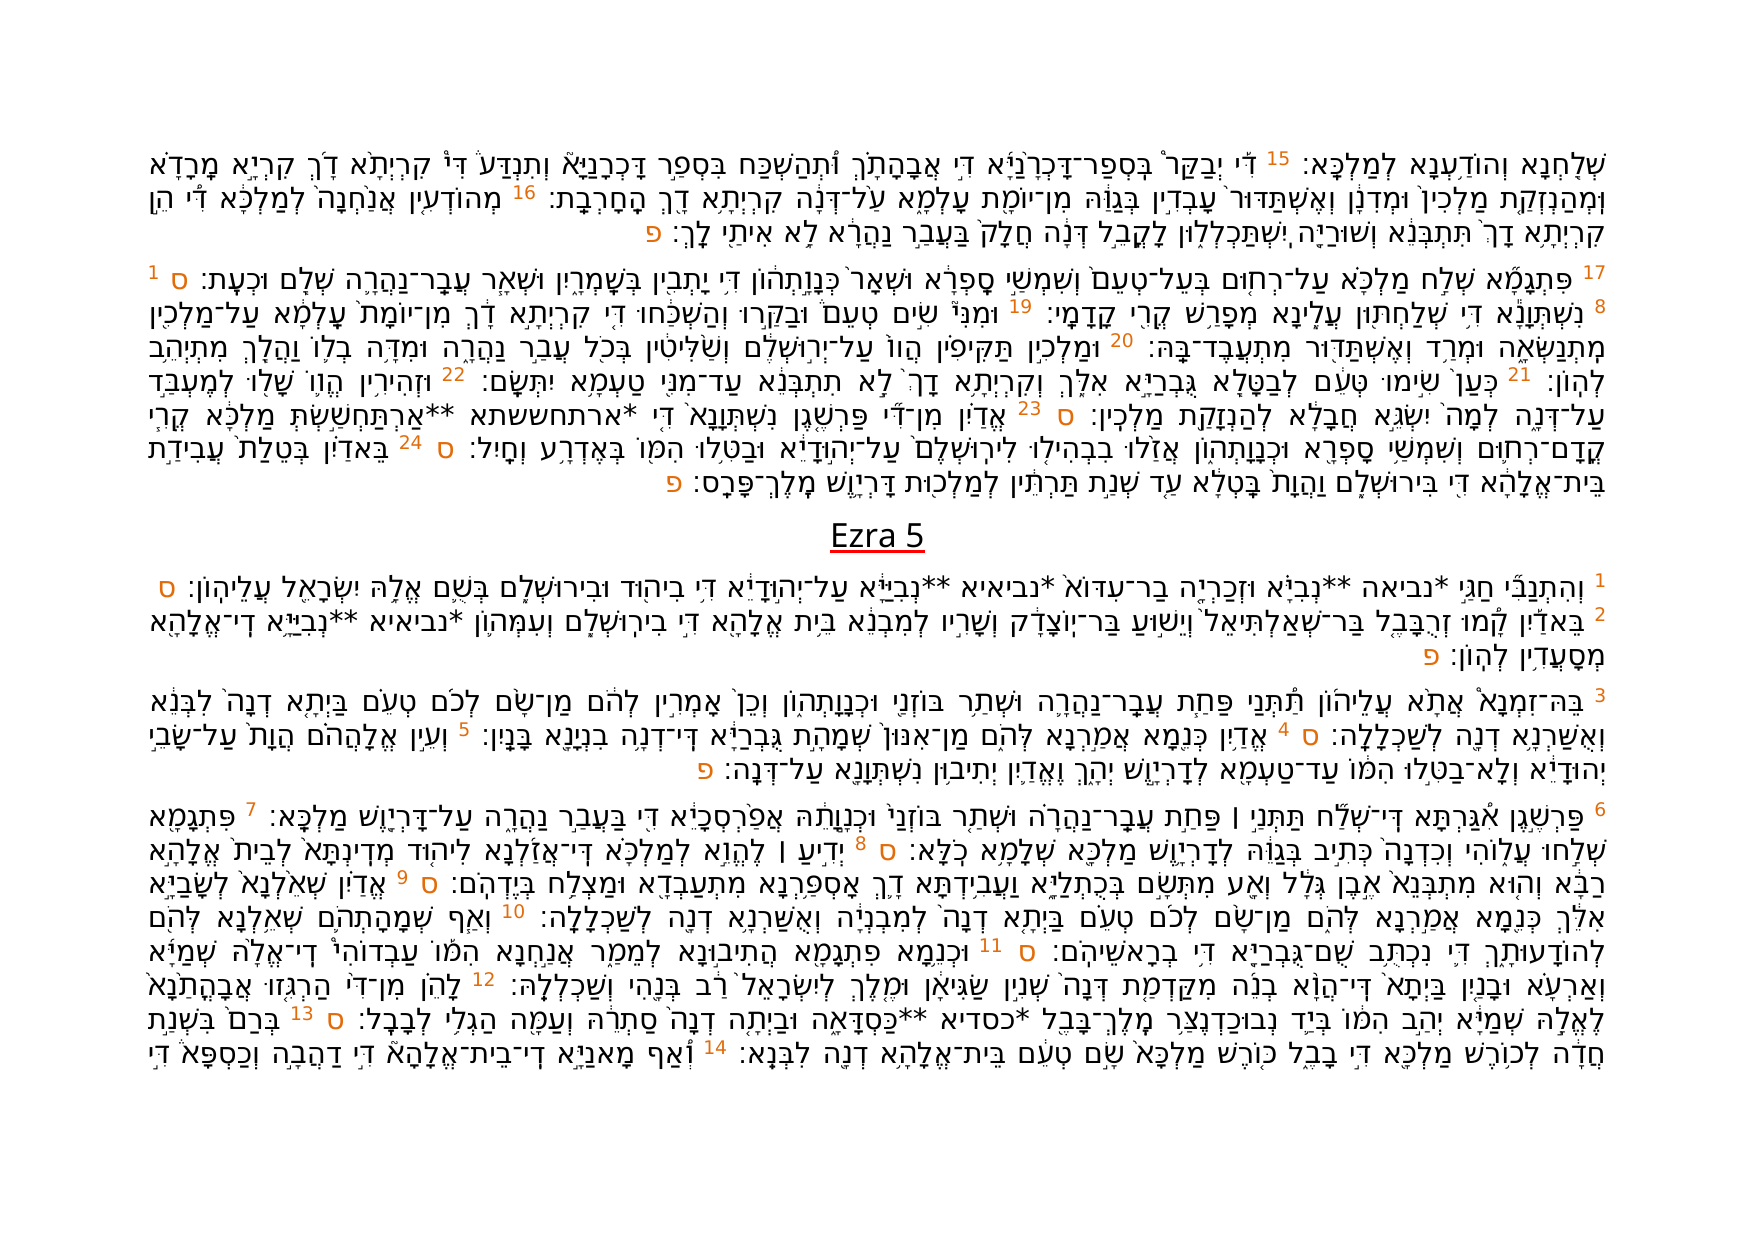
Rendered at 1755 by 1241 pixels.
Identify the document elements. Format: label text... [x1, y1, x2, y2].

text 6 פַּרְשֶׁ֣גֶן אִ֠גַּרְתָּא דִּֽי־שְׁלַ֞ח תַּתְּנַ֣י ׀ פַּחַ֣ת עֲבַֽר־נַהֲרָ֗ה וּשְׁתַ֤ר בּוֹזְנַי֙ וּכְנָ֣וָתֵ֔הּ אֲפַ֨רְסְכָיֵ֔א דִּ֖י בַּעֲבַ֣ר נַהֲרָ֑ה עַל־דָּרְיָ֖וֶשׁ מַלְכָּֽא׃ ‬‬7 פִּתְגָמָ֖א שְׁלַ֣חוּ עֲל֑וֹהִי וְכִדְנָה֙ כְּתִ֣יב בְּגַוֵּ֔הּ לְדָרְיָ֥וֶשׁ מַלְכָּ֖א שְׁלָמָ֥א כֹֽלָּא׃ ס ‬‬8 יְדִ֣יעַ ׀ לֶהֱוֵ֣א לְמַלְכָּ֗א דִּֽי־אֲזַ֜לְנָא לִיה֤וּד מְדִֽינְתָּא֙ לְבֵית֙ אֱלָהָ֣א רַבָּ֔א וְה֤וּא מִתְבְּנֵא֙ אֶ֣בֶן גְּלָ֔ל וְאָ֖ע מִתְּשָׂ֣ם בְּכֻתְלַיָּ֑א וַעֲבִ֥ידְתָּא דָ֛ךְ אָסְפַּ֥רְנָא מִתְעַבְדָ֖א וּמַצְלַ֥ח בְּיֶדְהֹֽם׃ ס ‬‬9 אֱדַ֗יִן שְׁאֵ֙לְנָא֙ לְשָׂבַיָּ֣א אִלֵּ֔ךְ כְּנֵ֖מָא אֲמַ֣רְנָא לְּהֹ֑ם מַן־שָׂ֨ם לְכֹ֜ם טְעֵ֗ם בַּיְתָ֤א דְנָה֙ לְמִבְנְיָ֔ה וְאֻשַּׁרְנָ֥א דְנָ֖ה לְשַׁכְלָלָֽה׃ ‬‬10 וְאַ֧ף שְׁמָהָתְהֹ֛ם שְׁאֵ֥לְנָא לְּהֹ֖ם לְהוֹדָעוּתָ֑ךְ דִּ֛י נִכְתֻּ֥ב שֻׁם־גֻּבְרַיָּ֖א דִּ֥י בְרָאשֵׁיהֹֽם׃ ס ‬‬11 וּכְנֵ֥מָא פִתְגָמָ֖א הֲתִיב֣וּנָא לְמֵמַ֑ר אֲנַ֣חְנָא הִמּ֡וֹ עַבְדוֹהִי֩ דִֽי־אֱלָ֨הּ שְׁמַיָּ֜א וְאַרְעָ֗א וּבָנַ֤יִן בַּיְתָא֙ דִּֽי־הֲוָ֨א בְנֵ֜ה מִקַּדְמַ֤ת דְּנָה֙ שְׁנִ֣ין שַׂגִּיאָ֔ן וּמֶ֤לֶךְ לְיִשְׂרָאֵל֙ רַ֔ב בְּנָ֖הִי וְשַׁכְלְלֵֽהּ׃ ‬‬12 לָהֵ֗ן מִן־דִּ֨י הַרְגִּ֤זוּ אֲבָהֳתַ֙נָא֙ לֶאֱלָ֣הּ שְׁמַיָּ֔א יְהַ֣ב הִמּ֔וֹ בְּיַ֛ד נְבוּכַדְנֶצַּ֥ר מֶֽלֶךְ־בָּבֶ֖ל *כסדיא **כַּסְדָּאָ֑ה וּבַיְתָ֤ה דְנָה֙ סַתְרֵ֔הּ וְעַמָּ֖ה הַגְלִ֥י לְבָבֶֽל׃ ס ‬‬13 בְּרַם֙ בִּשְׁנַ֣ת חֲדָ֔ה לְכ֥וֹרֶשׁ מַלְכָּ֖א דִּ֣י בָבֶ֑ל כּ֤וֹרֶשׁ מַלְכָּא֙ שָׂ֣ם טְעֵ֔ם בֵּית־אֱלָהָ֥א דְנָ֖ה לִבְּנֵֽא׃ ‬‬14 וְ֠אַף מָאנַיָּ֣א דִֽי־בֵית־אֱלָהָא֮ דִּ֣י דַהֲבָ֣ה וְכַסְפָּא֒ דִּ֣י נְבוּכַדְנֶצַּ֗ר הַנְפֵּק֙ מִן־הֵֽיכְלָא֙ דִּ֣י בִֽירוּשְׁלֶ֔ם וְהֵיבֵ֣ל הִמּ֔וֹ לְהֵיכְלָ֖א דִּ֣י בָבֶ֑ל הַנְפֵּ֨ק הִמּ֜וֹ כּ֣וֹרֶשׁ מַלְכָּ֗א מִן־הֵֽיכְלָא֙ דִּ֣י בָבֶ֔ל וִיהִ֙יבוּ֙ לְשֵׁשְׁבַּצַּ֣ר שְׁמֵ֔הּ דִּ֥י פֶחָ֖ה שָׂמֵֽהּ׃ ‬‬15 וַאֲמַר־לֵ֓הּ ׀ *אלה **אֵ֚ל מָֽאנַיָּ֔א שֵׂ֚א אֵֽזֶל־אֲחֵ֣ת הִמּ֔וֹ בְּהֵיכְלָ֖א דִּ֣י בִירוּשְׁלֶ֑ם וּבֵ֥ית אֱלָהָ֖א יִתְבְּנֵ֥א עַל־אַתְרֵֽהּ׃ ס ‬‬16 אֱדַ֙יִן֙ שֵׁשְׁבַּצַּ֣ר דֵּ֔ךְ אֲתָ֗א יְהַ֧ב אֻשַּׁיָּ֛א דִּי־בֵ֥ית אֱלָהָ֖א דִּ֣י בִירוּשְׁלֶ֑ם וּמִן־אֱדַ֧יִן וְעַד־כְּעַ֛ן מִתְבְּנֵ֖א וְלָ֥א שְׁלִֽם׃ ‬‬17 וּכְעַ֞ן הֵ֧ן עַל־מַלְכָּ֣א טָ֗ב יִ֠תְבַּקַּר בְּבֵ֨ית גִּנְזַיָּ֜א דִּי־מַלְכָּ֣א תַמָּה֮ דִּ֣י בְּבָבֶל֒ הֵ֣ן אִיתַ֗י דִּֽי־מִן־כּ֤וֹרֶשׁ מַלְכָּא֙ שִׂ֣ים טְעֵ֔ם לְמִבְנֵ֛א בֵּית־אֱלָהָ֥א דֵ֖ךְ בִּירוּשְׁלֶ֑ם וּרְע֥וּת מַלְכָּ֛א עַל־דְּנָ֖ה יִשְׁלַ֥ח עֲלֶֽינָא׃ ס ‬‬‬‬‬‬‬‬‬‬‬‬‬‬ [148, 799, 1606, 1071]
text 17 פִּתְגָמָ֞א שְׁלַ֣ח מַלְכָּ֗א עַל־רְח֤וּם בְּעֵל־טְעֵם֙ וְשִׁמְשַׁ֣י סָֽפְרָ֔א וּשְׁאָר֙ כְּנָוָ֣תְה֔וֹן דִּ֥י יָתְבִ֖ין בְּשָֽׁמְרָ֑יִן וּשְׁאָ֧ר עֲבַֽר־נַהֲרָ֛ה שְׁלָ֖ם וּכְעֶֽת׃ ס ‬‬18 נִשְׁתְּוָנָ֕א דִּ֥י שְׁלַחְתּ֖וּן עֲלֶ֑ינָא מְפָרַ֥שׁ קֱרִ֖י קָדָמָֽי׃ ‬‬19 וּמִנִּי֮ שִׂ֣ים טְעֵם֒ וּבַקַּ֣רוּ וְהַשְׁכַּ֔חוּ דִּ֚י קִרְיְתָ֣א דָ֔ךְ מִן־יוֹמָת֙ עֽ͏ָלְמָ֔א עַל־מַלְכִ֖ין מִֽתְנַשְּׂאָ֑ה וּמְרַ֥ד וְאֶשְׁתַּדּ֖וּר מִתְעֲבֶד־בַּֽהּ׃ ‬‬20 וּמַלְכִ֣ין תַּקִּיפִ֗ין הֲווֹ֙ עַל־יְר֣וּשְׁלֶ֔ם וְשַׁ֨לִּיטִ֔ין בְּכֹ֖ל עֲבַ֣ר נַהֲרָ֑ה וּמִדָּ֥ה בְל֛וֹ וַהֲלָ֖ךְ מִתְיְהֵ֥ב לְהֽוֹן׃ ‬‬21 כְּעַן֙ שִׂ֣ימוּ טְּעֵ֔ם לְבַטָּלָ֖א גֻּבְרַיָּ֣א אִלֵּ֑ךְ וְקִרְיְתָ֥א דָךְ֙ לָ֣א תִתְבְּנֵ֔א עַד־מִנִּ֖י טַעְמָ֥א יִתְּשָֽׂם׃ ‬‬22 וּזְהִירִ֥ין הֱו֛וֹ שָׁל֖וּ לְמֶעְבַּ֣ד עַל־דְּנָ֑ה לְמָה֙ יִשְׂגֵּ֣א חֲבָלָ֔א לְהַנְזָקַ֖ת מַלְכִֽין׃ ס ‬‬23 אֱדַ֗יִן מִן־דִּ֞י פַּרְשֶׁ֤גֶן נִשְׁתְּוָנָא֙ דִּ֚י *ארתחששתא **אַרְתַּחְשַׁ֣שְׂתְּ מַלְכָּ֔א קֱרִ֧י קֳדָם־רְח֛וּם וְשִׁמְשַׁ֥י סָפְרָ֖א וּכְנָוָתְה֑וֹן אֲזַ֨לוּ בִבְהִיל֤וּ לִירֽוּשְׁלֶם֙ עַל־יְה֣וּדָיֵ֔א וּבַטִּ֥לוּ הִמּ֖וֹ בְּאֶדְרָ֥ע וְחָֽיִל׃ ס ‬‬24 בֵּאדַ֗יִן בְּטֵלַת֙ עֲבִידַ֣ת בֵּית־אֱלָהָ֔א דִּ֖י בִּירוּשְׁלֶ֑ם וַהֲוָת֙ בָּֽטְלָ֔א עַ֚ד שְׁנַ֣ת תַּרְתֵּ֔ין לְמַלְכ֖וּת דָּרְיָ֥וֶשׁ מֶֽלֶךְ־פָּרָֽס׃ פ ‬‬‬‬‬‬‬‬‬‬ [148, 262, 1606, 500]
text 12 יְדִ֙יעַ֙ לֶהֱוֵ֣א לְמַלְכָּ֔א דִּ֣י יְהוּדָיֵ֗א דִּ֤י סְלִ֙קוּ֙ מִן־לְוָתָ֔ךְ עֲלֶ֥ינָא אֲת֖וֹ לִירוּשְׁלֶ֑ם קִרְיְתָ֨א מָֽרָדְתָּ֤א *ובאישתא **וּבִֽישְׁתָּא֙ בָּנַ֔יִן *ושורי **וְשׁוּרַיָּ֣א *אשכללו **שַׁכְלִ֔ילוּ וְאֻשַּׁיָּ֖א יַחִֽיטוּ׃ ‬‬13 כְּעַ֗ן יְדִ֙יעַ֙ לֶהֱוֵ֣א לְמַלְכָּ֔א דִּ֠י הֵ֣ן קִרְיְתָ֥א דָךְ֙ תִּתְבְּנֵ֔א וְשׁוּרַיָּ֖ה יִֽשְׁתַּכְלְל֑וּן מִנְדָּֽה־בְל֤וֹ וַהֲלָךְ֙ לָ֣א יִנְתְּנ֔וּן וְאַפְּתֹ֥ם מַלְכִ֖ים תְּהַנְזִֽק׃ ‬‬14 כְּעַ֗ן כָּל־קֳבֵל֙ דִּֽי־מְלַ֤ח הֵֽיכְלָא֙ מְלַ֔חְנָא וְעַרְוַ֣ת מַלְכָּ֔א לָ֥א אֲ‍ֽרִֽיךְ‬‏ לַ֖נָא לְמֶֽחֱזֵ֑א עַ֨ל־דְּנָ֔ה שְׁלַ֖חְנָא וְהוֹדַ֥עְנָא לְמַלְכָּֽא׃ ‬‬15 דִּ֡י יְבַקַּר֩ בִּֽסְפַר־דָּכְרָ֨נַיָּ֜א דִּ֣י אֲבָהָתָ֗ךְ וּ֠תְהַשְׁכַּח בִּסְפַ֣ר דָּכְרָנַיָּא֮ וְתִנְדַּע֒ דִּי֩ קִרְיְתָ֨א דָ֜ךְ קִרְיָ֣א מָֽרָדָ֗א וּֽמְהַנְזְקַ֤ת מַלְכִין֙ וּמְדִנָ֔ן וְאֶשְׁתַּדּוּר֙ עָבְדִ֣ין בְּגַוַּ֔הּ מִן־יוֹמָ֖ת עָלְמָ֑א עַ֨ל־דְּנָ֔ה קִרְיְתָ֥א דָ֖ךְ הָֽחָרְבַֽת׃ ‬‬16 מְהוֹדְעִ֤ין אֲנַ֙חְנָה֙ לְמַלְכָּ֔א דִּ֠י הֵ֣ן קִרְיְתָ֥א דָךְ֙ תִּתְבְּנֵ֔א וְשׁוּרַיָּ֖ה יִֽשְׁתַּכְלְל֑וּן לָקֳבֵ֣ל דְּנָ֔ה חֲלָק֙ בַּעֲבַ֣ר נַהֲרָ֔א לָ֥א אִיתַ֖י לָֽךְ׃ פ ‬‬‬‬‬‬‬ [148, 148, 1606, 249]
text Ezra 5 [148, 512, 1606, 558]
text 1 וְהִתְנַבִּ֞י חַגַּ֣י *נביאה **נְבִיָּ֗א וּזְכַרְיָ֤ה בַר־עִדּוֹא֙ *נביאיא **נְבִיַּיָּ֔א עַל־יְה֣וּדָיֵ֔א דִּ֥י בִיה֖וּד וּבִירוּשְׁלֶ֑ם בְּשֻׁ֛ם אֱלָ֥הּ יִשְׂרָאֵ֖ל עֲלֵיהֽוֹן׃ ס ‬‬‬2 בֵּאדַ֡יִן קָ֠מוּ זְרֻבָּבֶ֤ל בַּר־שְׁאַלְתִּיאֵל֙ וְיֵשׁ֣וּעַ בַּר־יֽוֹצָדָ֔ק וְשָׁרִ֣יו לְמִבְנֵ֔א בֵּ֥ית אֱלָהָ֖א דִּ֣י בִירֽוּשְׁלֶ֑ם וְעִמְּה֛וֹן *נביאיא **נְבִיַּיָּ֥א דִֽי־אֱלָהָ֖א מְסָעֲדִ֥ין לְהֽוֹן׃ פ ‬‬‬ [148, 570, 1606, 672]
text 3 בֵּהּ־זִמְנָא֩ אֲתָ֨א עֲלֵיה֜וֹן תַּ֠תְּנַי פַּחַ֧ת עֲבַֽר־נַהֲרָ֛ה וּשְׁתַ֥ר בּוֹזְנַ֖י וּכְנָוָתְה֑וֹן וְכֵן֙ אָמְרִ֣ין לְהֹ֔ם מַן־שָׂ֨ם לְכֹ֜ם טְעֵ֗ם בַּיְתָ֤א דְנָה֙ לִבְּנֵ֔א וְאֻשַּׁרְנָ֥א דְנָ֖ה לְשַׁכְלָלָֽה׃ ס ‬‬4 אֱדַ֥יִן כְּנֵ֖מָא אֲמַ֣רְנָא לְּהֹ֑ם מַן־אִנּוּן֙ שְׁמָהָ֣ת גֻּבְרַיָּ֔א דִּֽי־דְנָ֥ה בִנְיָנָ֖א בָּנַֽיִן׃ ‬‬5 וְעֵ֣ין אֱלָהֲהֹ֗ם הֲוָת֙ עַל־שָׂבֵ֣י יְהוּדָיֵ֔א וְלָא־בַטִּ֣לוּ הִמּ֔וֹ עַד־טַעְמָ֖א לְדָרְיָ֣וֶשׁ יְהָ֑ךְ וֶאֱדַ֛יִן יְתִיב֥וּן נִשְׁתְּוָנָ֖א עַל־דְּנָֽה׃ פ ‬‬‬‬‬ [148, 684, 1606, 786]
